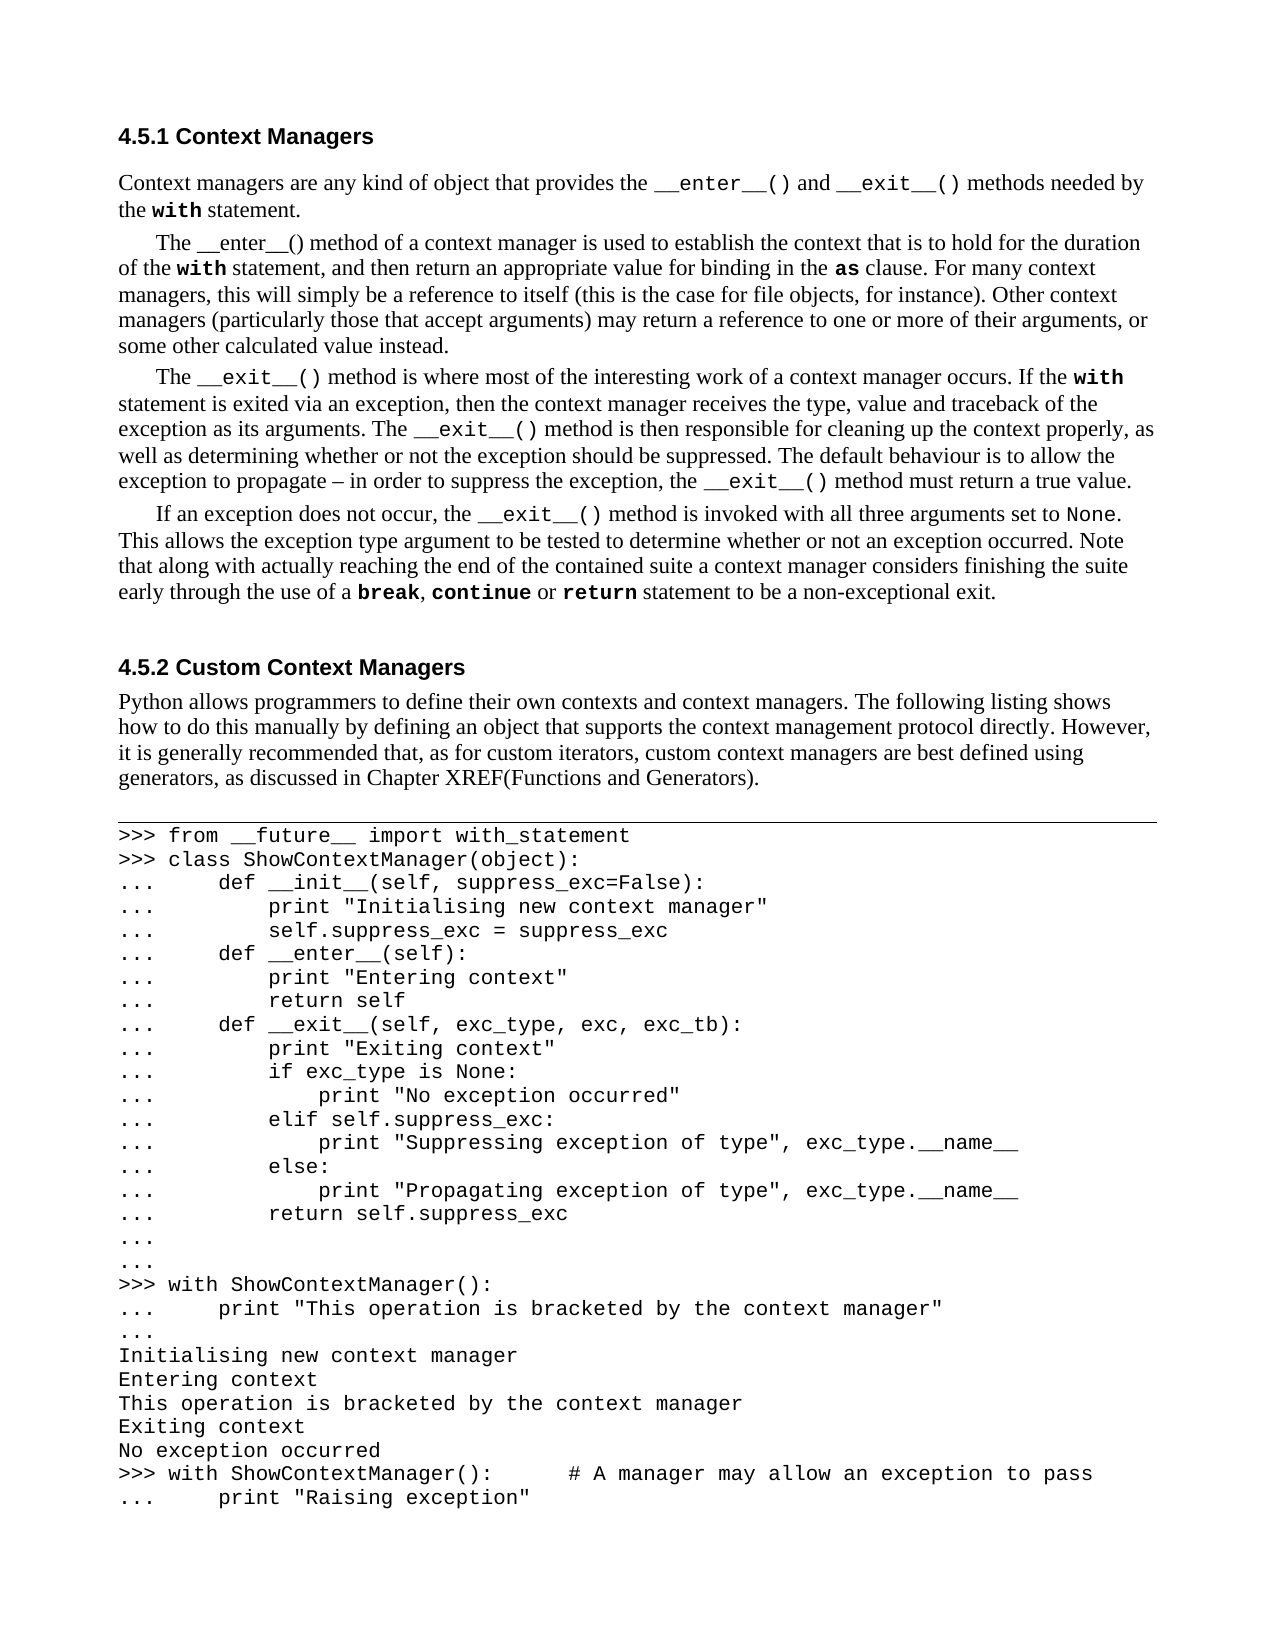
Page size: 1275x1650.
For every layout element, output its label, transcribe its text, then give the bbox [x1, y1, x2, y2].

text The __exit__() method is where most of the interesting work of a context manager occurs. If the with statement is exited via an exception, then the context manager receives the type, value and traceback of the exception as its arguments. The __exit__() method is then responsible for cleaning up the context properly, as well as determining whether or not the exception should be suppressed. The default behaviour is to allow the exception to propagate – in order to suppress the exception, the __exit__() method must return a true value. [118, 364, 1157, 495]
text ... def __enter__(self): [118, 943, 1157, 967]
text >>> with ShowContextManager(): [118, 1274, 1157, 1298]
text ... print "Exiting context" [118, 1038, 1157, 1061]
text ... print "Initialising new context manager" [118, 896, 1157, 919]
text ... print "Suppressing exception of type", exc_type.__name__ [118, 1132, 1157, 1156]
text Context managers are any kind of object that provides the __enter__() and __exit__() methods needed by the with statement. [118, 170, 1157, 223]
text If an exception does not occur, the __exit__() method is invoked with all three arguments set to None. This allows the exception type argument to be tested to determine whether or not an exception occurred. Note that along with actually reaching the end of the contained suite a context manager considers finishing the suite early through the use of a break, continue or return statement to be a non-exceptional exit. [118, 501, 1157, 606]
text ... print "Propagating exception of type", exc_type.__name__ [118, 1180, 1157, 1203]
text ... return self.suppress_exc [118, 1203, 1157, 1227]
text ... def __exit__(self, exc_type, exc, exc_tb): [118, 1014, 1157, 1038]
text Entering context [118, 1369, 1157, 1392]
text ... print "Entering context" [118, 967, 1157, 991]
text >>> from __future__ import with_statement [118, 823, 1157, 849]
text ... def __init__(self, suppress_exc=False): [118, 872, 1157, 896]
text ... elif self.suppress_exc: [118, 1109, 1157, 1132]
text Python allows programmers to define their own contexts and context managers. The following listing shows how to do this manually by defining an object that supports the context management protocol directly. However, it is generally recommended that, as for custom iterators, custom context managers are best defined using generators, as discussed in Chapter XREF(Functions and Generators). [118, 689, 1157, 791]
text ... [118, 1322, 1157, 1345]
subtitle 4.5.1 Context Managers [118, 118, 1157, 149]
text ... [118, 1251, 1157, 1274]
text ... else: [118, 1156, 1157, 1180]
text ... return self [118, 991, 1157, 1014]
text ... print "This operation is bracketed by the context manager" [118, 1298, 1157, 1322]
text This operation is bracketed by the context manager [118, 1392, 1157, 1416]
text >>> with ShowContextManager(): # A manager may allow an exception to pass [118, 1463, 1157, 1487]
text ... print "No exception occurred" [118, 1085, 1157, 1109]
text No exception occurred [118, 1440, 1157, 1463]
text ... print "Raising exception" [118, 1487, 1157, 1511]
subtitle 4.5.2 Custom Context Managers [118, 649, 1157, 681]
text Initialising new context manager [118, 1345, 1157, 1369]
text >>> class ShowContextManager(object): [118, 849, 1157, 872]
text The __enter__() method of a context manager is used to establish the context that is to hold for the duration of the with statement, and then return an appropriate value for binding in the as clause. For many context managers, this will simply be a reference to itself (this is the case for file objects, for instance). Other context managers (particularly those that accept arguments) may return a reference to one or more of their arguments, or some other calculated value instead. [118, 230, 1157, 358]
text ... self.suppress_exc = suppress_exc [118, 919, 1157, 943]
text Exiting context [118, 1416, 1157, 1440]
text ... [118, 1227, 1157, 1251]
text ... if exc_type is None: [118, 1061, 1157, 1085]
